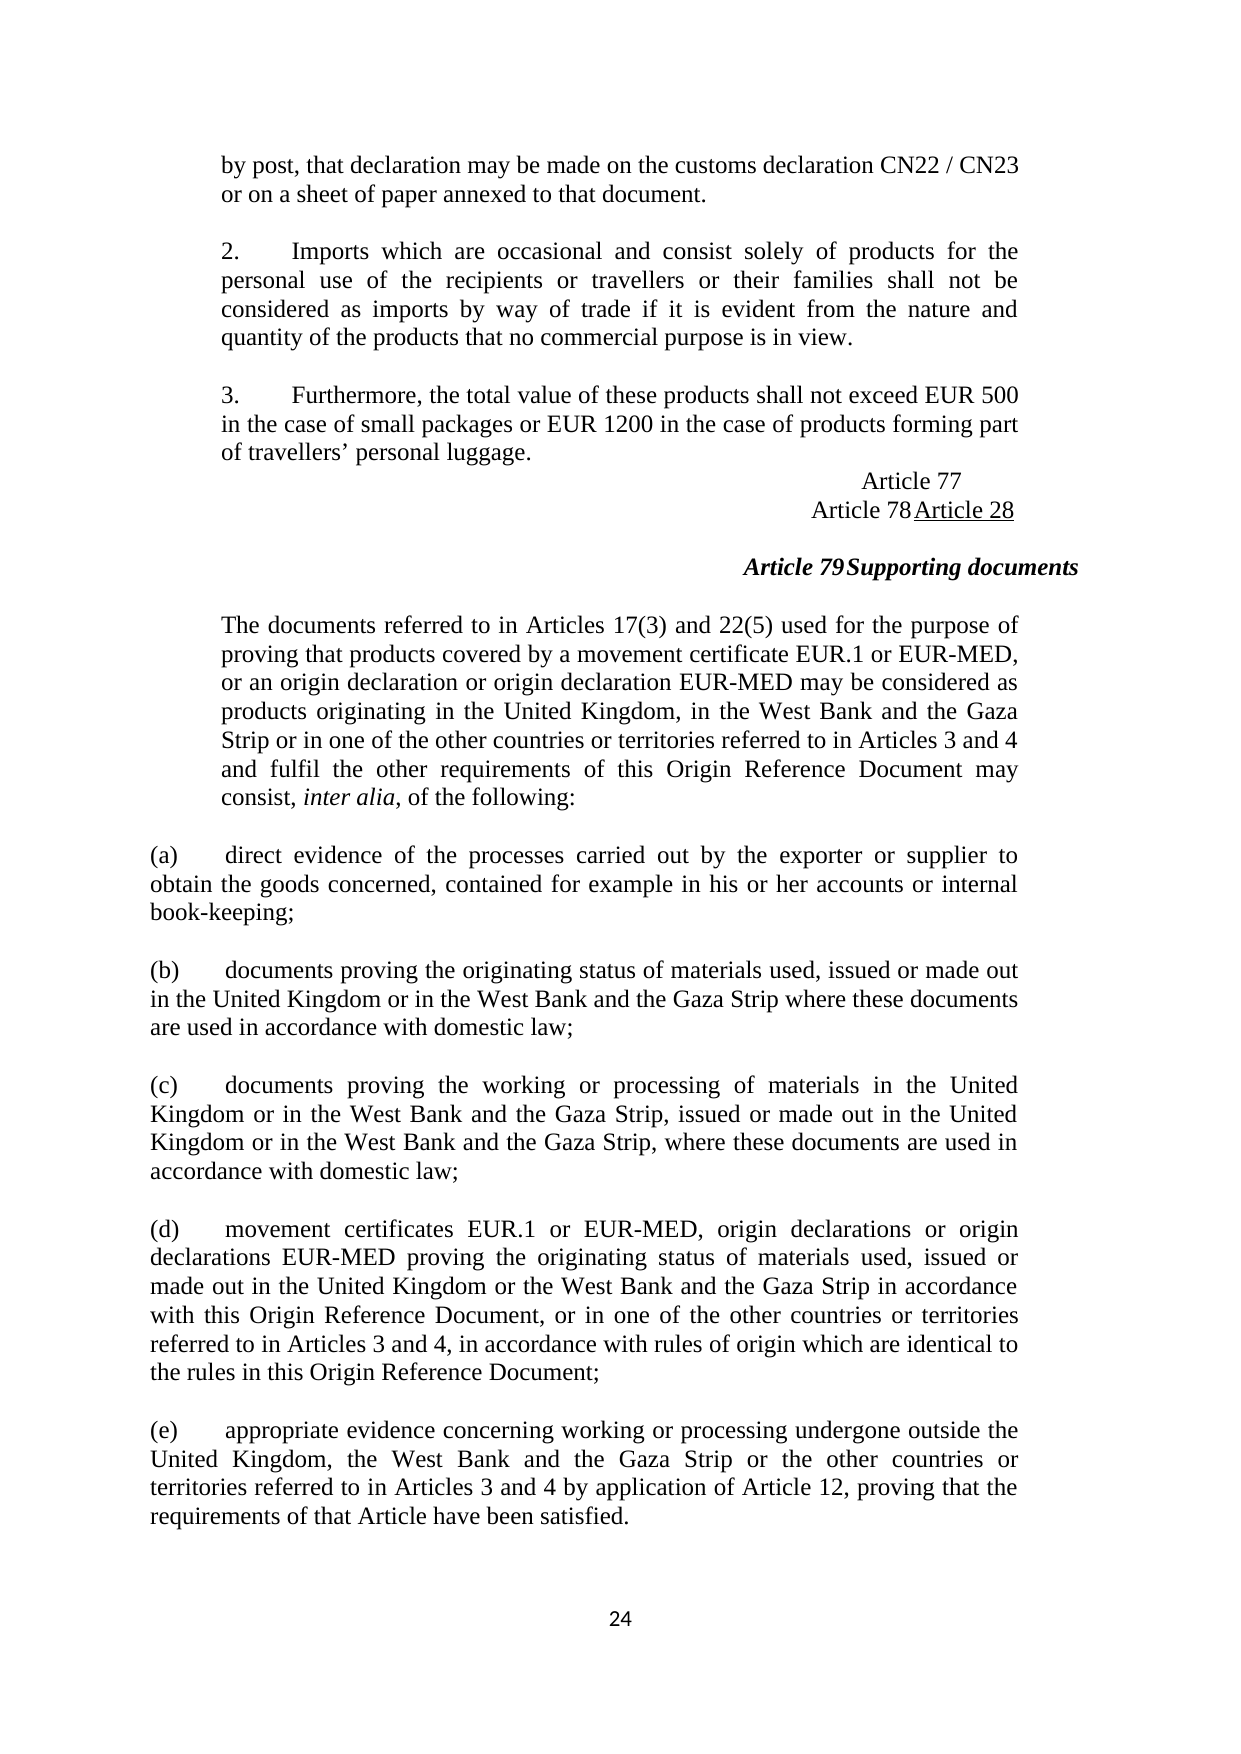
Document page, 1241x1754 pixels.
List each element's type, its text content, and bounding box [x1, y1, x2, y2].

list documents proving the originating status of materials used, issued or made out in the United Kingdom or in the West Bank and the Gaza Strip where these documents are used in accordance with domestic law; [150, 955, 1019, 1041]
subtitle Supporting documents [312, 552, 1090, 581]
list appropriate evidence concerning working or processing undergone outside the United Kingdom, the West Bank and the Gaza Strip or the other countries or territories referred to in Articles 3 and 4 by application of Article 12, proving that the requirements of that Article have been satisfied. [150, 1415, 1019, 1530]
list Imports which are occasional and consist solely of products for the personal use of the recipients or travellers or their families shall not be considered as imports by way of trade if it is evident from the nature and quantity of the products that no commercial purpose is in view. [221, 236, 1019, 351]
text The documents referred to in Articles 17(3) and 22(5) used for the purpose of proving that products covered by a movement certificate EUR.1 or EUR-MED, or an origin declaration or origin declaration EUR-MED may be considered as products originating in the United Kingdom, in the West Bank and the Gaza Strip or in one of the other countries or territories referred to in Articles 3 and 4 and fulfil the other requirements of this Origin Reference Document may consist, inter alia, of the following: [221, 610, 1019, 811]
list documents proving the working or processing of materials in the United Kingdom or in the West Bank and the Gaza Strip, issued or made out in the United Kingdom or in the West Bank and the Gaza Strip, where these documents are used in accordance with domestic law; [150, 1070, 1019, 1185]
list by post, that declaration may be made on the customs declaration CN22 / CN23 or on a sheet of paper annexed to that document. [221, 150, 1019, 207]
list movement certificates EUR.1 or EUR-MED, origin declarations or origin declarations EUR-MED proving the originating status of materials used, issued or made out in the United Kingdom or the West Bank and the Gaza Strip in accordance with this Origin Reference Document, or in one of the other countries or territories referred to in Articles 3 and 4, in accordance with rules of origin which are identical to the rules in this Origin Reference Document; [150, 1214, 1019, 1386]
subtitle Article 28 [312, 495, 1090, 524]
list direct evidence of the processes carried out by the exporter or supplier to obtain the goods concerned, contained for example in his or her accounts or internal book-keeping; [150, 840, 1019, 926]
list Furthermore, the total value of these products shall not exceed EUR 500 in the case of small packages or EUR 1200 in the case of products forming part of travellers’ personal luggage. [221, 380, 1019, 466]
